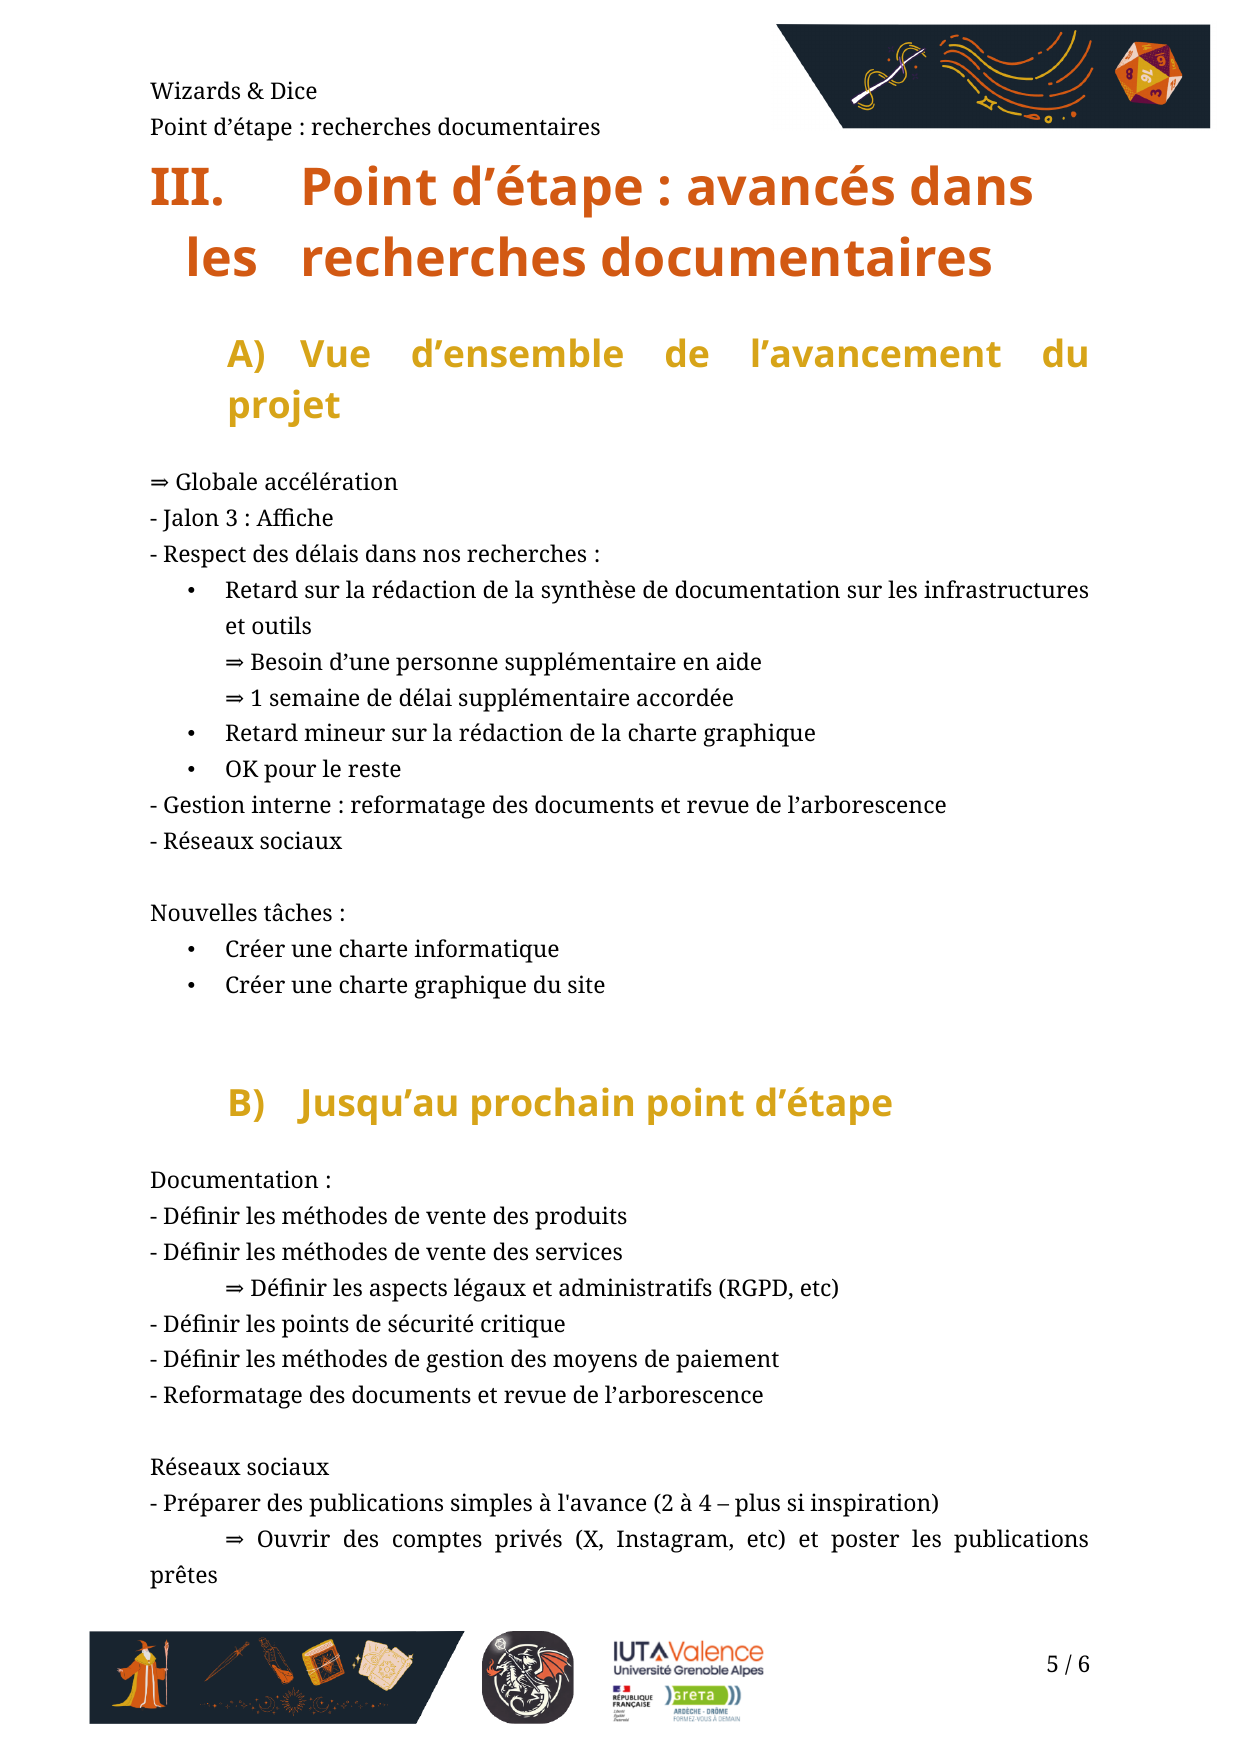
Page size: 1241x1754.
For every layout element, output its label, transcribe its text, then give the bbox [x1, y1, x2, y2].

text Réseaux sociaux [150, 1451, 1090, 1482]
text - Préparer des publications simples à l'avance (2 à 4 – plus si inspiration) [150, 1487, 1090, 1518]
text - Jalon 3 : Affiche [150, 502, 1090, 533]
picture [81, 1620, 788, 1733]
list Retard mineur sur la rédaction de la charte graphique [187, 717, 1090, 749]
text - Définir les méthodes de gestion des moyens de paiement [150, 1343, 1090, 1375]
text ⇒ Ouvrir des comptes privés (X, Instagram, etc) et poster les publications prêtes [150, 1523, 1090, 1590]
text - Reformatage des documents et revue de l’arborescence [150, 1379, 1090, 1411]
picture [771, 21, 1218, 131]
subtitle Point d’étape : avancés dans les recherches documentaires [150, 150, 1090, 292]
list Créer une charte graphique du site [187, 969, 1090, 1000]
text - Respect des délais dans nos recherches : [150, 538, 1090, 569]
list Retard sur la rédaction de la synthèse de documentation sur les infrastructures et outils [187, 574, 1090, 641]
text Nouvelles tâches : [150, 897, 1090, 928]
list ⇒ Besoin d’une personne supplémentaire en aide [187, 646, 1090, 677]
text - Définir les points de sécurité critique [150, 1307, 1090, 1339]
list Créer une charte informatique [187, 933, 1090, 964]
text - Définir les méthodes de vente des produits [150, 1200, 1090, 1231]
list OK pour le reste [187, 753, 1090, 784]
subtitle Jusqu’au prochain point d’étape [227, 1077, 1090, 1128]
subtitle Vue d’ensemble de l’avancement du projet [227, 328, 1090, 430]
text ⇒ Globale accélération [150, 466, 1090, 497]
text - Gestion interne : reformatage des documents et revue de l’arborescence [150, 789, 1090, 821]
text - Définir les méthodes de vente des services [150, 1236, 1090, 1267]
text ⇒ Définir les aspects légaux et administratifs (RGPD, etc) [150, 1272, 1090, 1303]
text Documentation : [150, 1164, 1090, 1195]
list ⇒ 1 semaine de délai supplémentaire accordée [187, 681, 1090, 713]
text - Réseaux sociaux [150, 825, 1090, 856]
